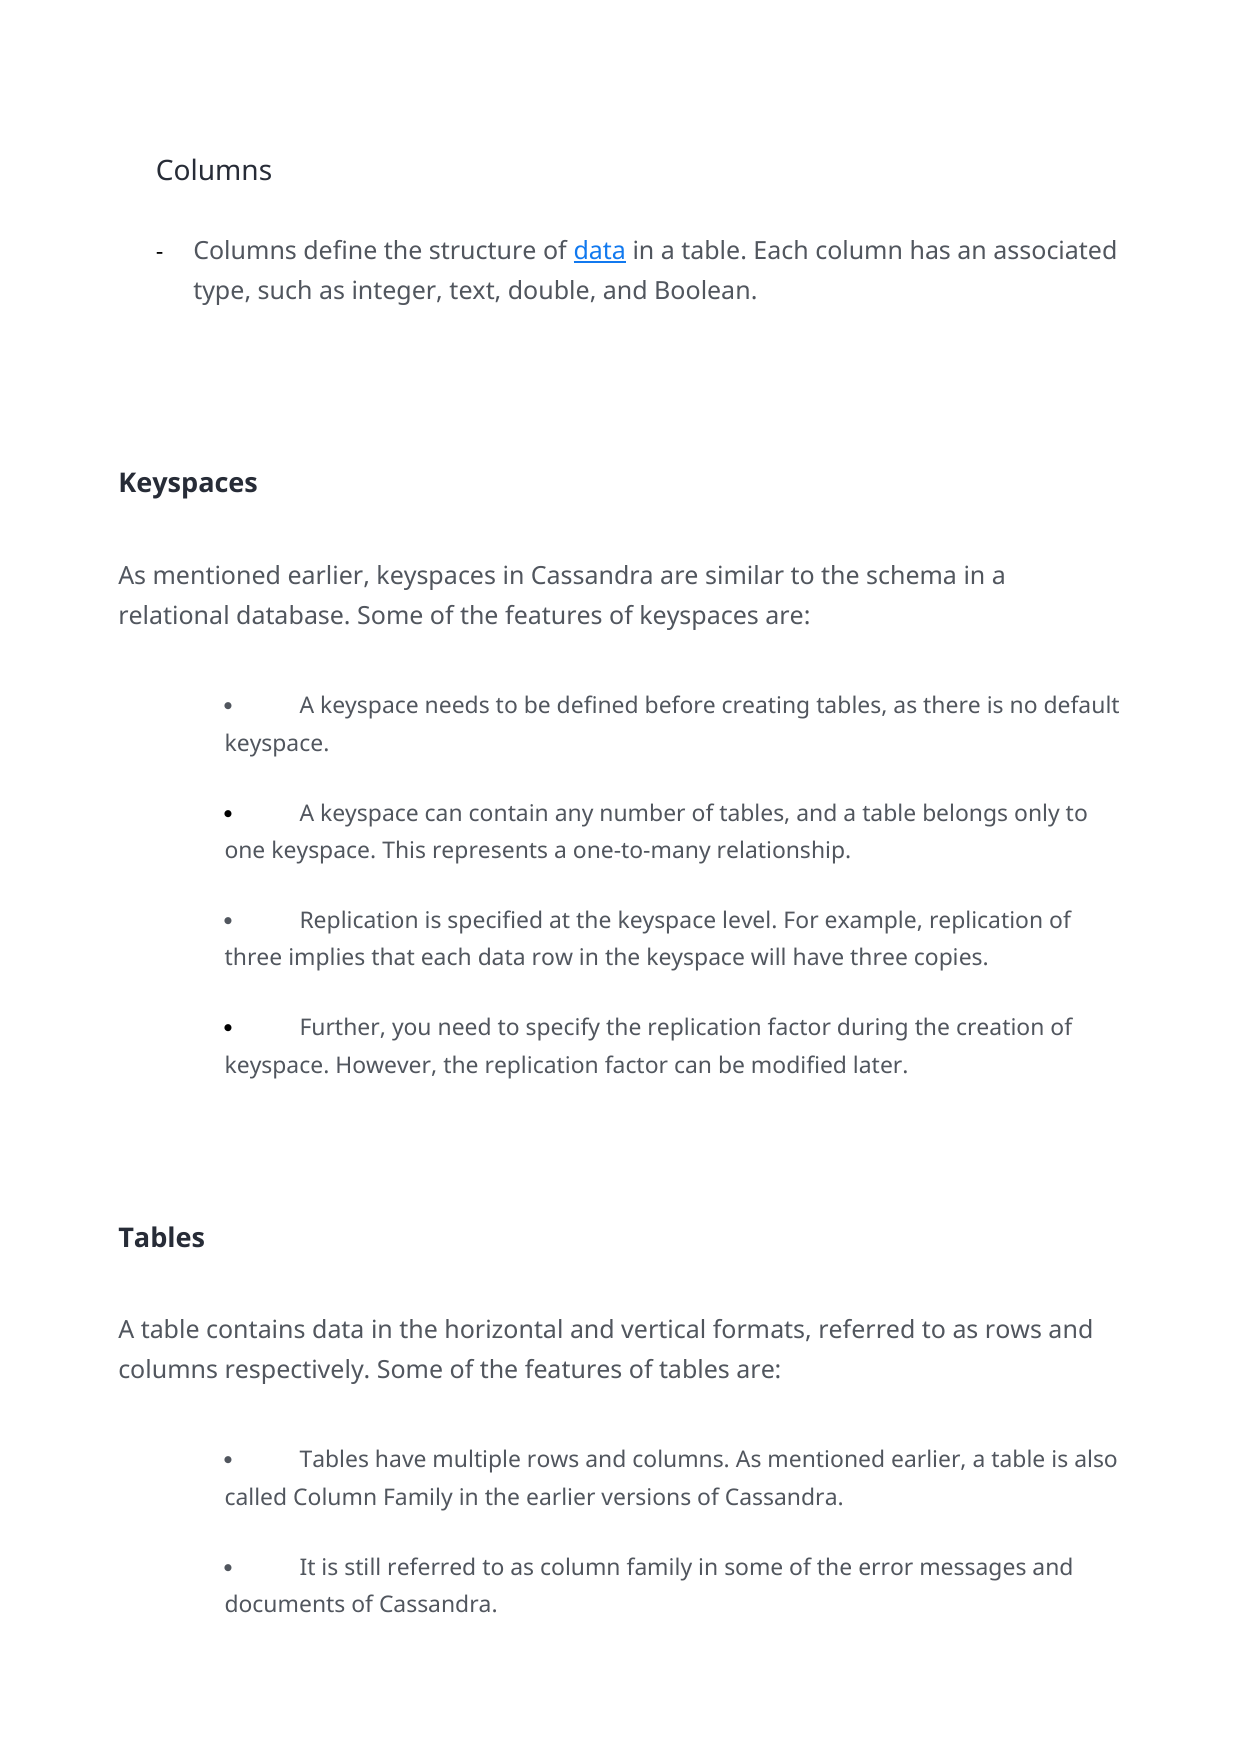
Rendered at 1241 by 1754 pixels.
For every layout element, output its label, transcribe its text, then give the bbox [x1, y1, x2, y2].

subtitle Columns [156, 148, 1122, 188]
subtitle Tables [118, 1202, 1122, 1255]
text As mentioned earlier, keyspaces in Cassandra are similar to the schema in a relational database. Some of the features of keyspaces are: [118, 551, 1122, 632]
list It is still referred to as column family in some of the error messages and documents of Cassandra. [224, 1544, 1122, 1619]
list A keyspace can contain any number of tables, and a table belongs only to one keyspace. This represents a one-to-many relationship. [224, 790, 1122, 865]
subtitle Keyspaces [118, 448, 1122, 501]
list Further, you need to specify the replication factor during the creation of keyspace. However, the replication factor can be modified later. [224, 1005, 1122, 1080]
list A keyspace needs to be defined before creating tables, as there is no default keyspace. [224, 683, 1122, 758]
list Columns define the structure of data in a table. Each column has an associated type, such as integer, text, double, and Boolean. [156, 226, 1122, 307]
list Replication is specified at the keyspace level. For example, replication of three implies that each data row in the keyspace will have three copies. [224, 898, 1122, 973]
text A table contains data in the horizontal and vertical formats, referred to as rows and columns respectively. Some of the features of tables are: [118, 1305, 1122, 1386]
list Tables have multiple rows and columns. As mentioned earlier, a table is also called Column Family in the earlier versions of Cassandra. [224, 1437, 1122, 1512]
